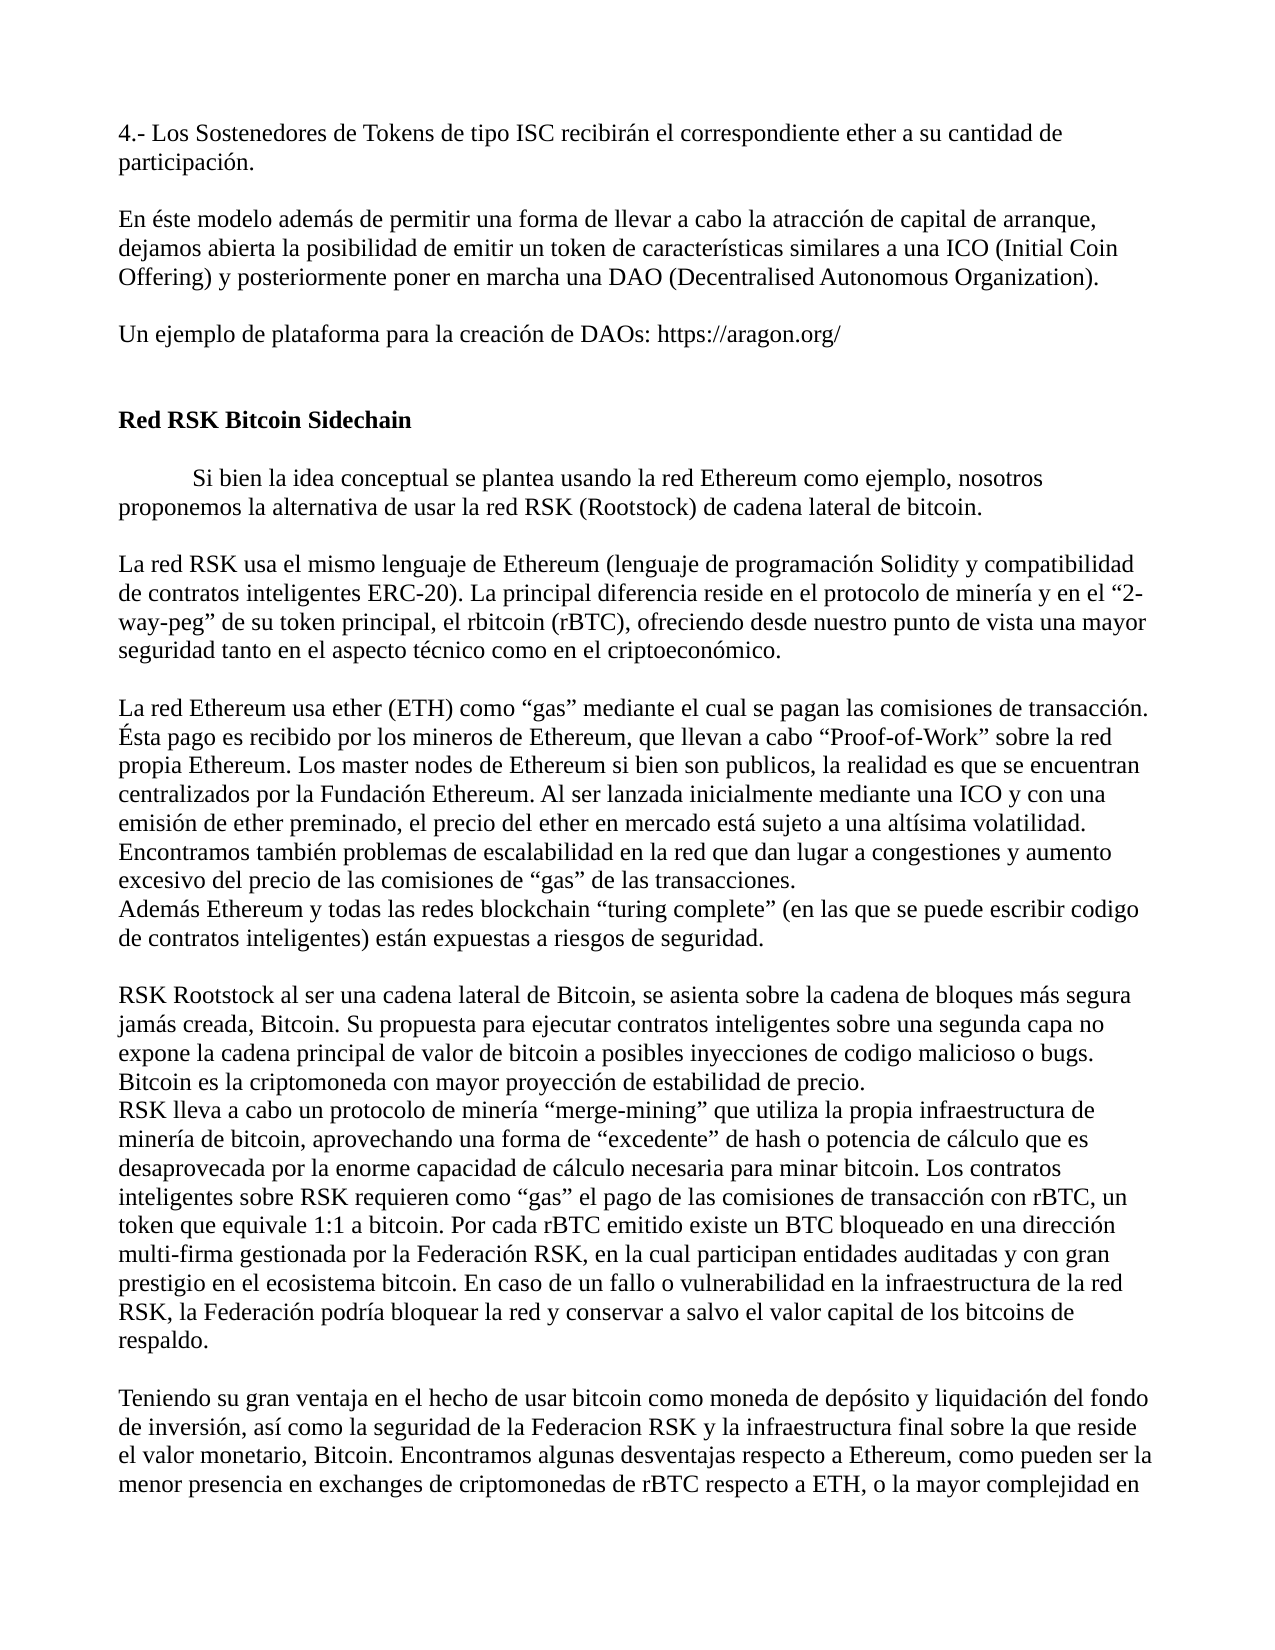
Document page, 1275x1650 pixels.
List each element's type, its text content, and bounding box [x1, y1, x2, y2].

text RSK lleva a cabo un protocolo de minería “merge-mining” que utiliza la propia infraestructura de minería de bitcoin, aprovechando una forma de “excedente” de hash o potencia de cálculo que es desaprovecada por la enorme capacidad de cálculo necesaria para minar bitcoin. Los contratos inteligentes sobre RSK requieren como “gas” el pago de las comisiones de transacción con rBTC, un token que equivale 1:1 a bitcoin. Por cada rBTC emitido existe un BTC bloqueado en una dirección multi-firma gestionada por la Federación RSK, en la cual participan entidades auditadas y con gran prestigio en el ecosistema bitcoin. En caso de un fallo o vulnerabilidad en la infraestructura de la red RSK, la Federación podría bloquear la red y conservar a salvo el valor capital de los bitcoins de respaldo. [118, 1096, 1157, 1354]
text 4.- Los Sostenedores de Tokens de tipo ISC recibirán el correspondiente ether a su cantidad de participación. [118, 118, 1157, 176]
text Además Ethereum y todas las redes blockchain “turing complete” (en las que se puede escribir codigo de contratos inteligentes) están expuestas a riesgos de seguridad. [118, 894, 1157, 952]
text RSK Rootstock al ser una cadena lateral de Bitcoin, se asienta sobre la cadena de bloques más segura jamás creada, Bitcoin. Su propuesta para ejecutar contratos inteligentes sobre una segunda capa no expone la cadena principal de valor de bitcoin a posibles inyecciones de codigo malicioso o bugs. Bitcoin es la criptomoneda con mayor proyección de estabilidad de precio. [118, 981, 1157, 1096]
text La red Ethereum usa ether (ETH) como “gas” mediante el cual se pagan las comisiones de transacción. Ésta pago es recibido por los mineros de Ethereum, que llevan a cabo “Proof-of-Work” sobre la red propia Ethereum. Los master nodes de Ethereum si bien son publicos, la realidad es que se encuentran centralizados por la Fundación Ethereum. Al ser lanzada inicialmente mediante una ICO y con una emisión de ether preminado, el precio del ether en mercado está sujeto a una altísima volatilidad. Encontramos también problemas de escalabilidad en la red que dan lugar a congestiones y aumento excesivo del precio de las comisiones de “gas” de las transacciones. [118, 693, 1157, 894]
text Un ejemplo de plataforma para la creación de DAOs: https://aragon.org/ [118, 319, 1157, 348]
text La red RSK usa el mismo lenguaje de Ethereum (lenguaje de programación Solidity y compatibilidad de contratos inteligentes ERC-20). La principal diferencia reside en el protocolo de minería y en el “2-way-peg” de su token principal, el rbitcoin (rBTC), ofreciendo desde nuestro punto de vista una mayor seguridad tanto en el aspecto técnico como en el criptoeconómico. [118, 549, 1157, 664]
text En éste modelo además de permitir una forma de llevar a cabo la atracción de capital de arranque, dejamos abierta la posibilidad de emitir un token de características similares a una ICO (Initial Coin Offering) y posteriormente poner en marcha una DAO (Decentralised Autonomous Organization). [118, 204, 1157, 291]
text Teniendo su gran ventaja en el hecho de usar bitcoin como moneda de depósito y liquidación del fondo de inversión, así como la seguridad de la Federacion RSK y la infraestructura final sobre la que reside el valor monetario, Bitcoin. Encontramos algunas desventajas respecto a Ethereum, como pueden ser la menor presencia en exchanges de criptomonedas de rBTC respecto a ETH, o la mayor complejidad en [118, 1383, 1157, 1498]
text Si bien la idea conceptual se plantea usando la red Ethereum como ejemplo, nosotros proponemos la alternativa de usar la red RSK (Rootstock) de cadena lateral de bitcoin. [118, 463, 1157, 521]
text Red RSK Bitcoin Sidechain [118, 406, 1157, 434]
